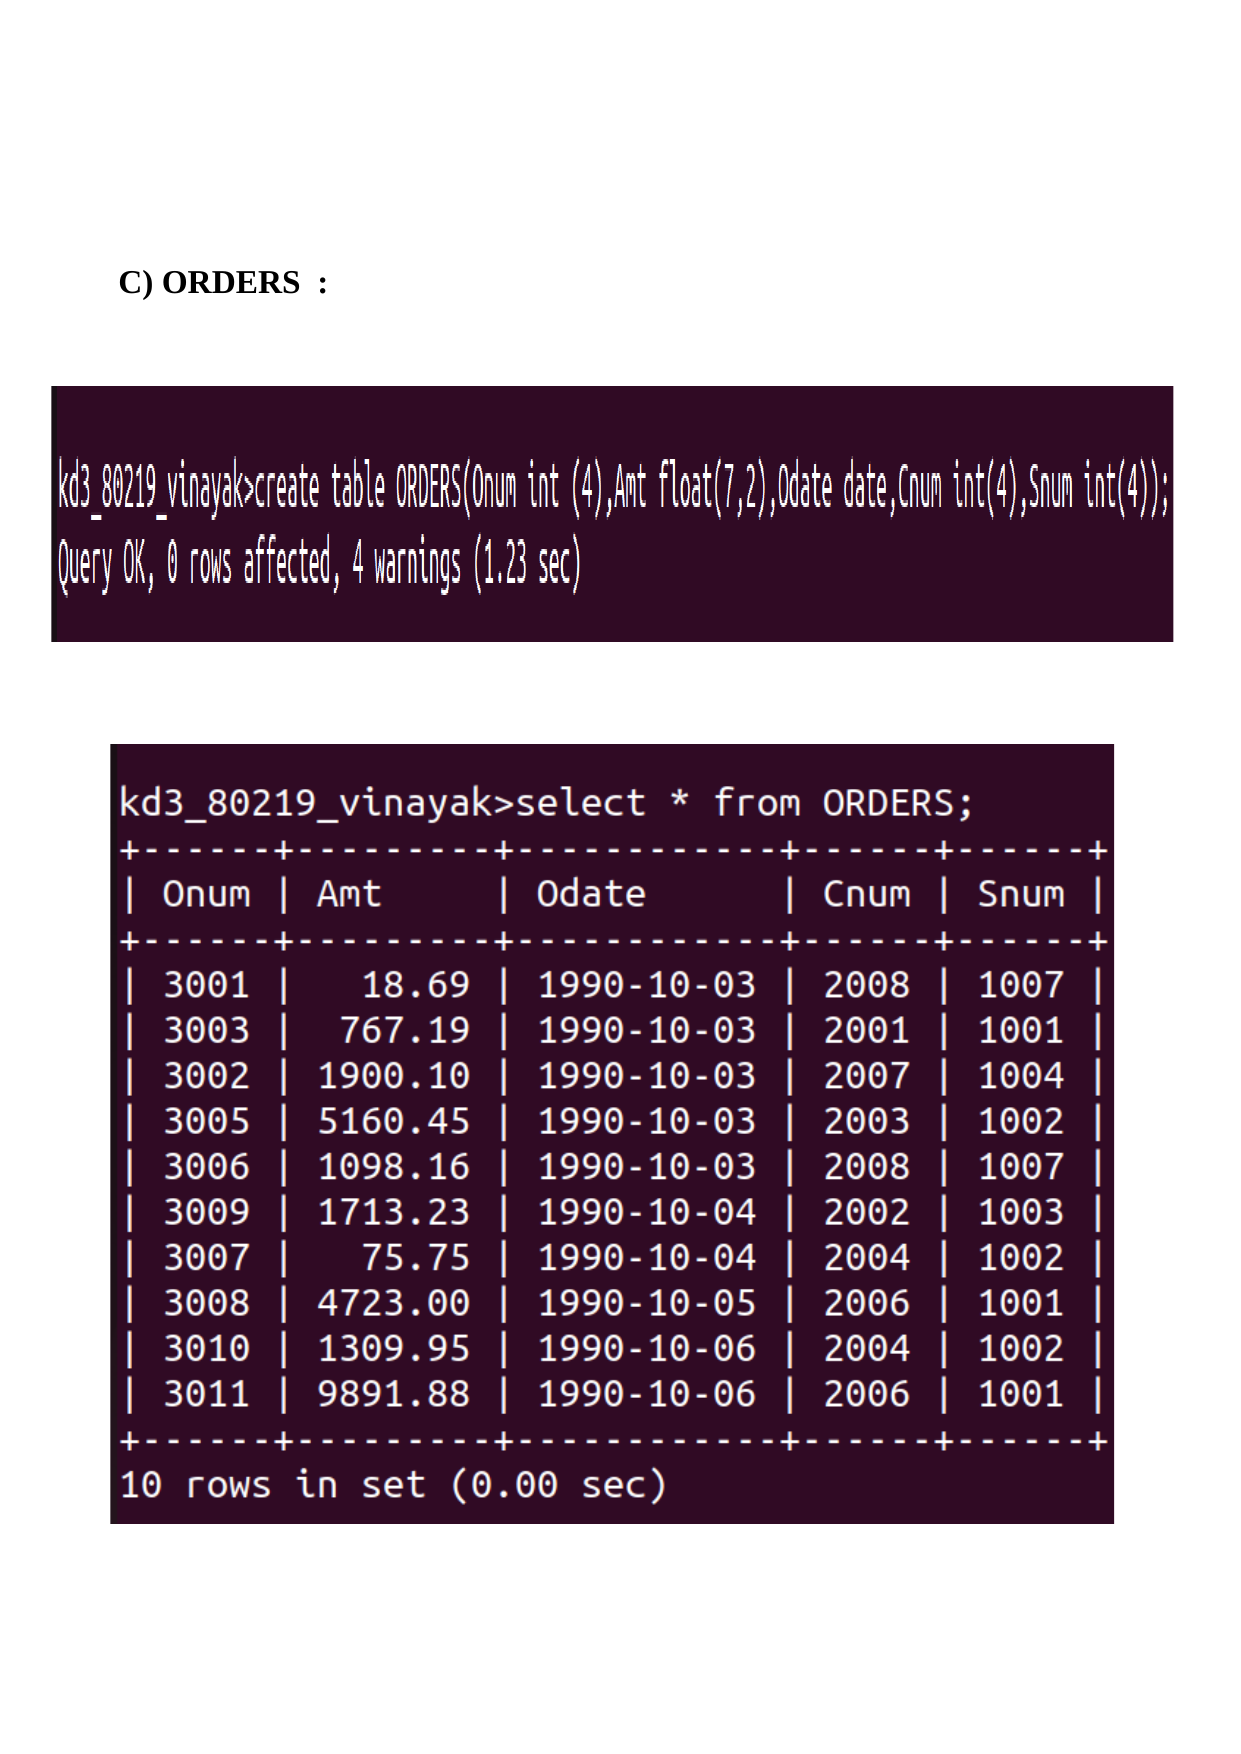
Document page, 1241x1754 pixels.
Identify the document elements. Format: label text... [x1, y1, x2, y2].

text C) ORDERS : [118, 262, 1122, 300]
picture [51, 386, 1174, 642]
picture [110, 744, 1115, 1524]
